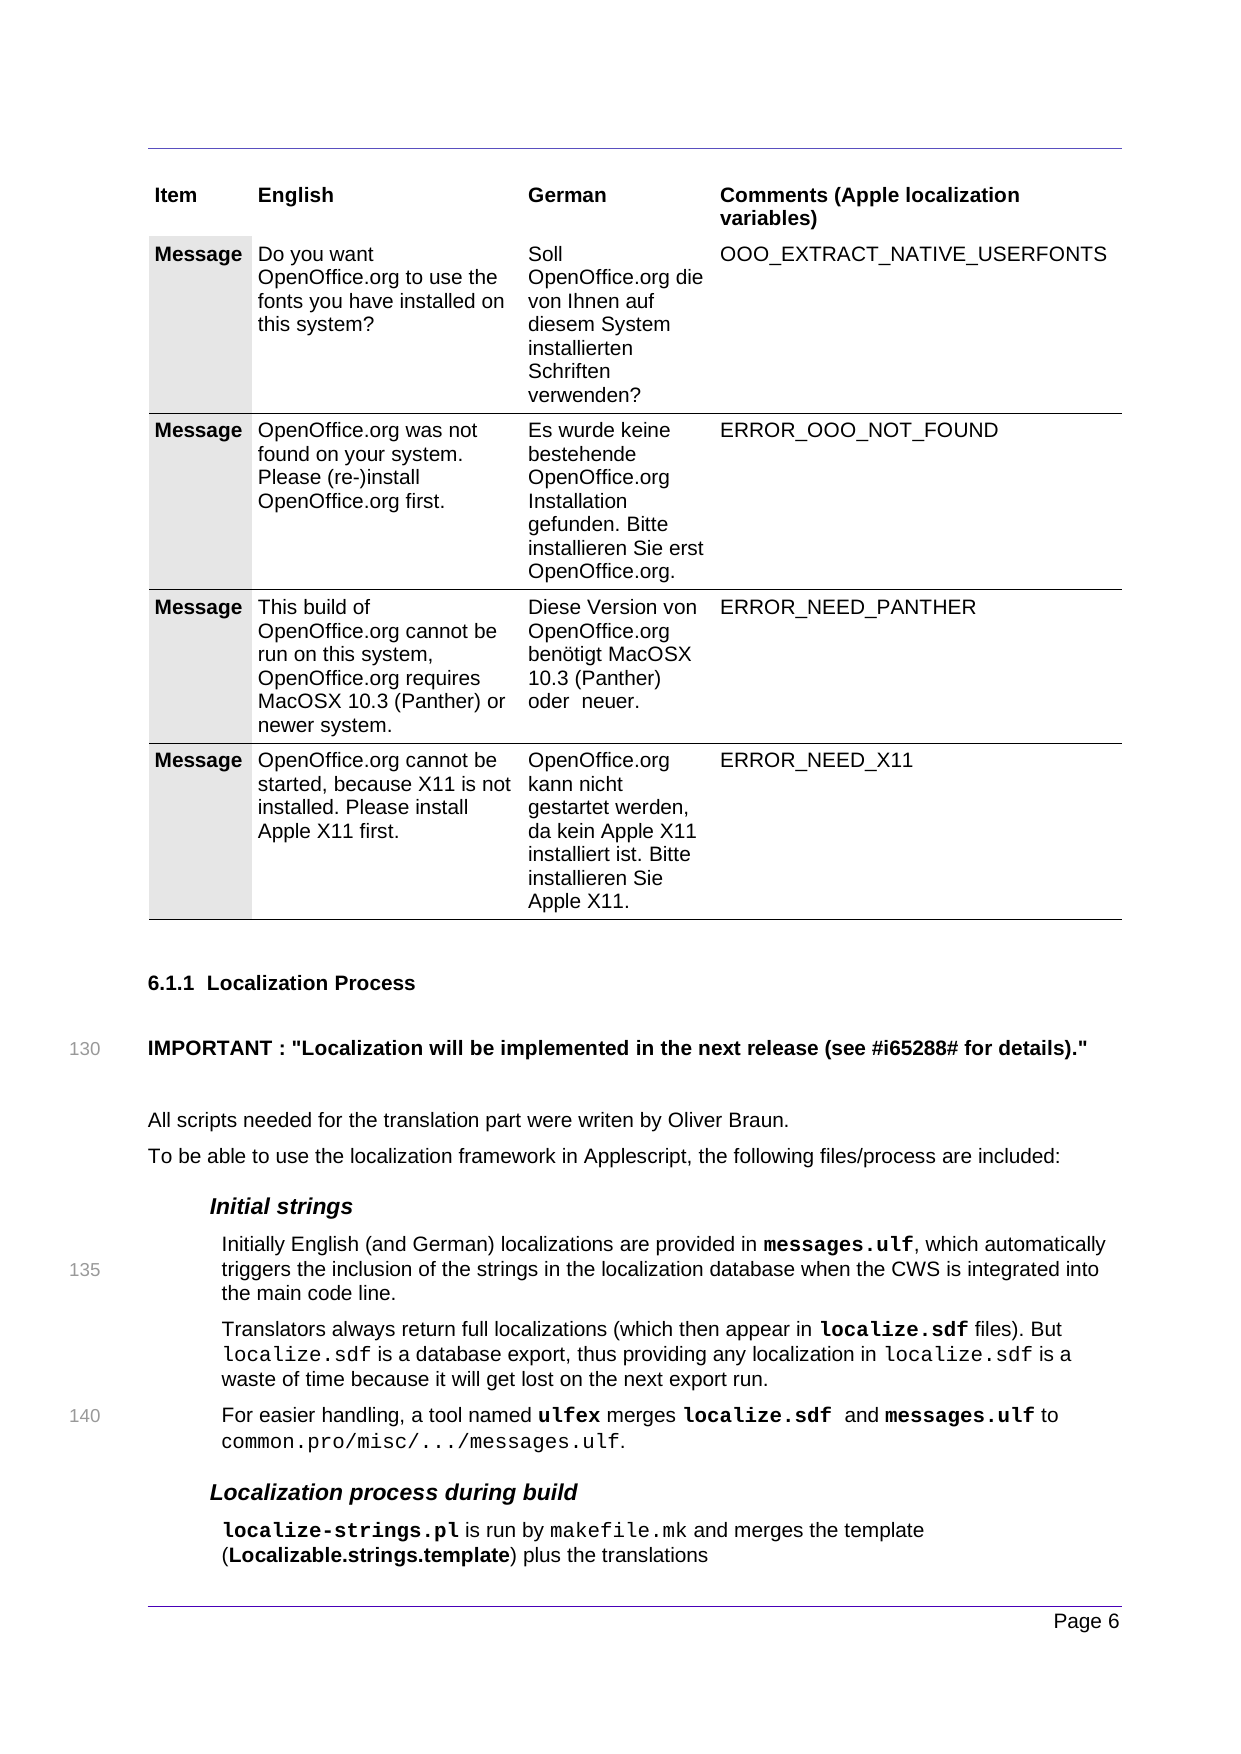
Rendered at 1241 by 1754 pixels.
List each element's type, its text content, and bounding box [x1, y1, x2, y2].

table_cell Message [149, 236, 252, 413]
table_cell Do you want OpenOffice.org to use the fonts you have installed on this system? [252, 236, 522, 413]
table_cell OOO_EXTRACT_NATIVE_USERFONTS [714, 236, 1122, 413]
subtitle Localization process during build [209, 1480, 1122, 1506]
table_header German [522, 177, 714, 236]
table_cell Soll OpenOffice.org die von Ihnen auf diesem System installierten Schriften verwenden? [522, 236, 714, 413]
table_cell Es wurde keine bestehende OpenOffice.org Installation gefunden. Bitte installieren Sie erst OpenOffice.org. [522, 414, 714, 589]
table_cell OpenOffice.org kann nicht gestartet werden, da kein Apple X11 installiert ist. Bitte installieren Sie Apple X11. [522, 744, 714, 919]
table_header Item [149, 177, 252, 236]
table_cell OpenOffice.org cannot be started, because X11 is not installed. Please install Apple X11 first. [252, 744, 522, 919]
text localize-strings.pl is run by makefile.mk and merges the template (Localizable.strings.template) plus the translations [221, 1518, 1122, 1567]
table_cell Diese Version von OpenOffice.org benötigt MacOSX 10.3 (Panther) oder neuer. [522, 590, 714, 743]
table_header English [252, 177, 522, 236]
table_cell ERROR_NEED_X11 [714, 744, 1122, 919]
table_cell OpenOffice.org was not found on your system. Please (re-)install OpenOffice.org first. [252, 414, 522, 589]
text For easier handling, a tool named ulfex merges localize.sdf and messages.ulf to common.pro/misc/.../messages.ulf. [221, 1404, 1122, 1455]
table_header Comments (Apple localization variables) [714, 177, 1122, 236]
table_cell This build of OpenOffice.org cannot be run on this system, OpenOffice.org requires MacOSX 10.3 (Panther) or newer system. [252, 590, 522, 743]
table_cell Message [149, 414, 252, 589]
text All scripts needed for the translation part were writen by Oliver Braun. [148, 1109, 1122, 1132]
subtitle Localization Process [148, 971, 1122, 995]
text Translators always return full localizations (which then appear in localize.sdf files). But localize.sdf is a database export, thus providing any localization in localize.sdf is a waste of time because it will get lost on the next export run. [221, 1317, 1122, 1391]
text IMPORTANT : "Localization will be implemented in the next release (see #i65288# for details)." [148, 1037, 1122, 1060]
table_cell Message [149, 590, 252, 743]
table_cell ERROR_OOO_NOT_FOUND [714, 414, 1122, 589]
table_cell ERROR_NEED_PANTHER [714, 590, 1122, 743]
text To be able to use the localization framework in Applescript, the following files/process are included: [148, 1145, 1122, 1168]
table_cell Message [149, 744, 252, 919]
subtitle Initial strings [209, 1193, 1122, 1219]
text Initially English (and German) localizations are provided in messages.ulf, which automatically triggers the inclusion of the strings in the localization database when the CWS is integrated into the main code line. [221, 1232, 1122, 1304]
